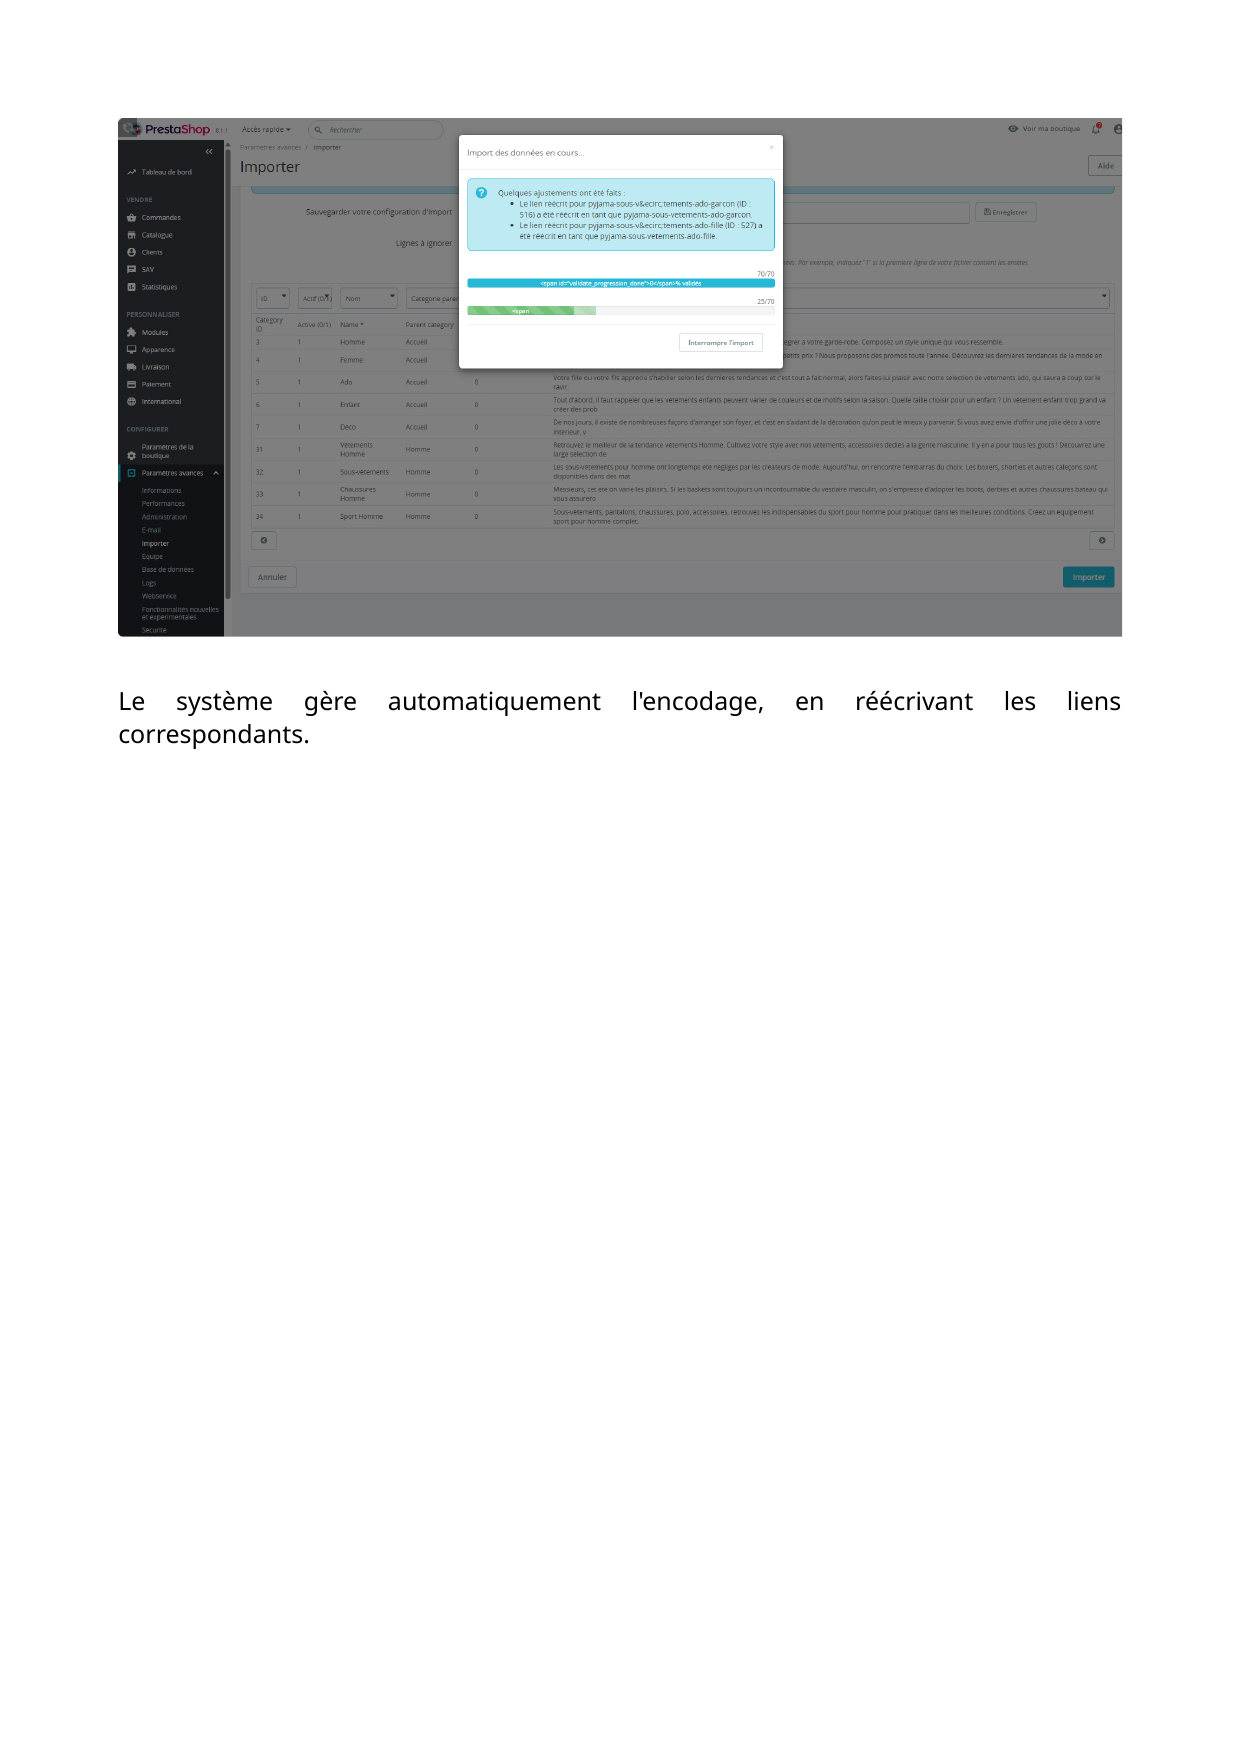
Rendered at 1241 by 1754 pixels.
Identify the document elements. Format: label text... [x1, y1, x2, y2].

picture [118, 118, 1123, 637]
text Le système gère automatiquement l'encodage, en réécrivant les liens correspondants. [118, 683, 1122, 751]
